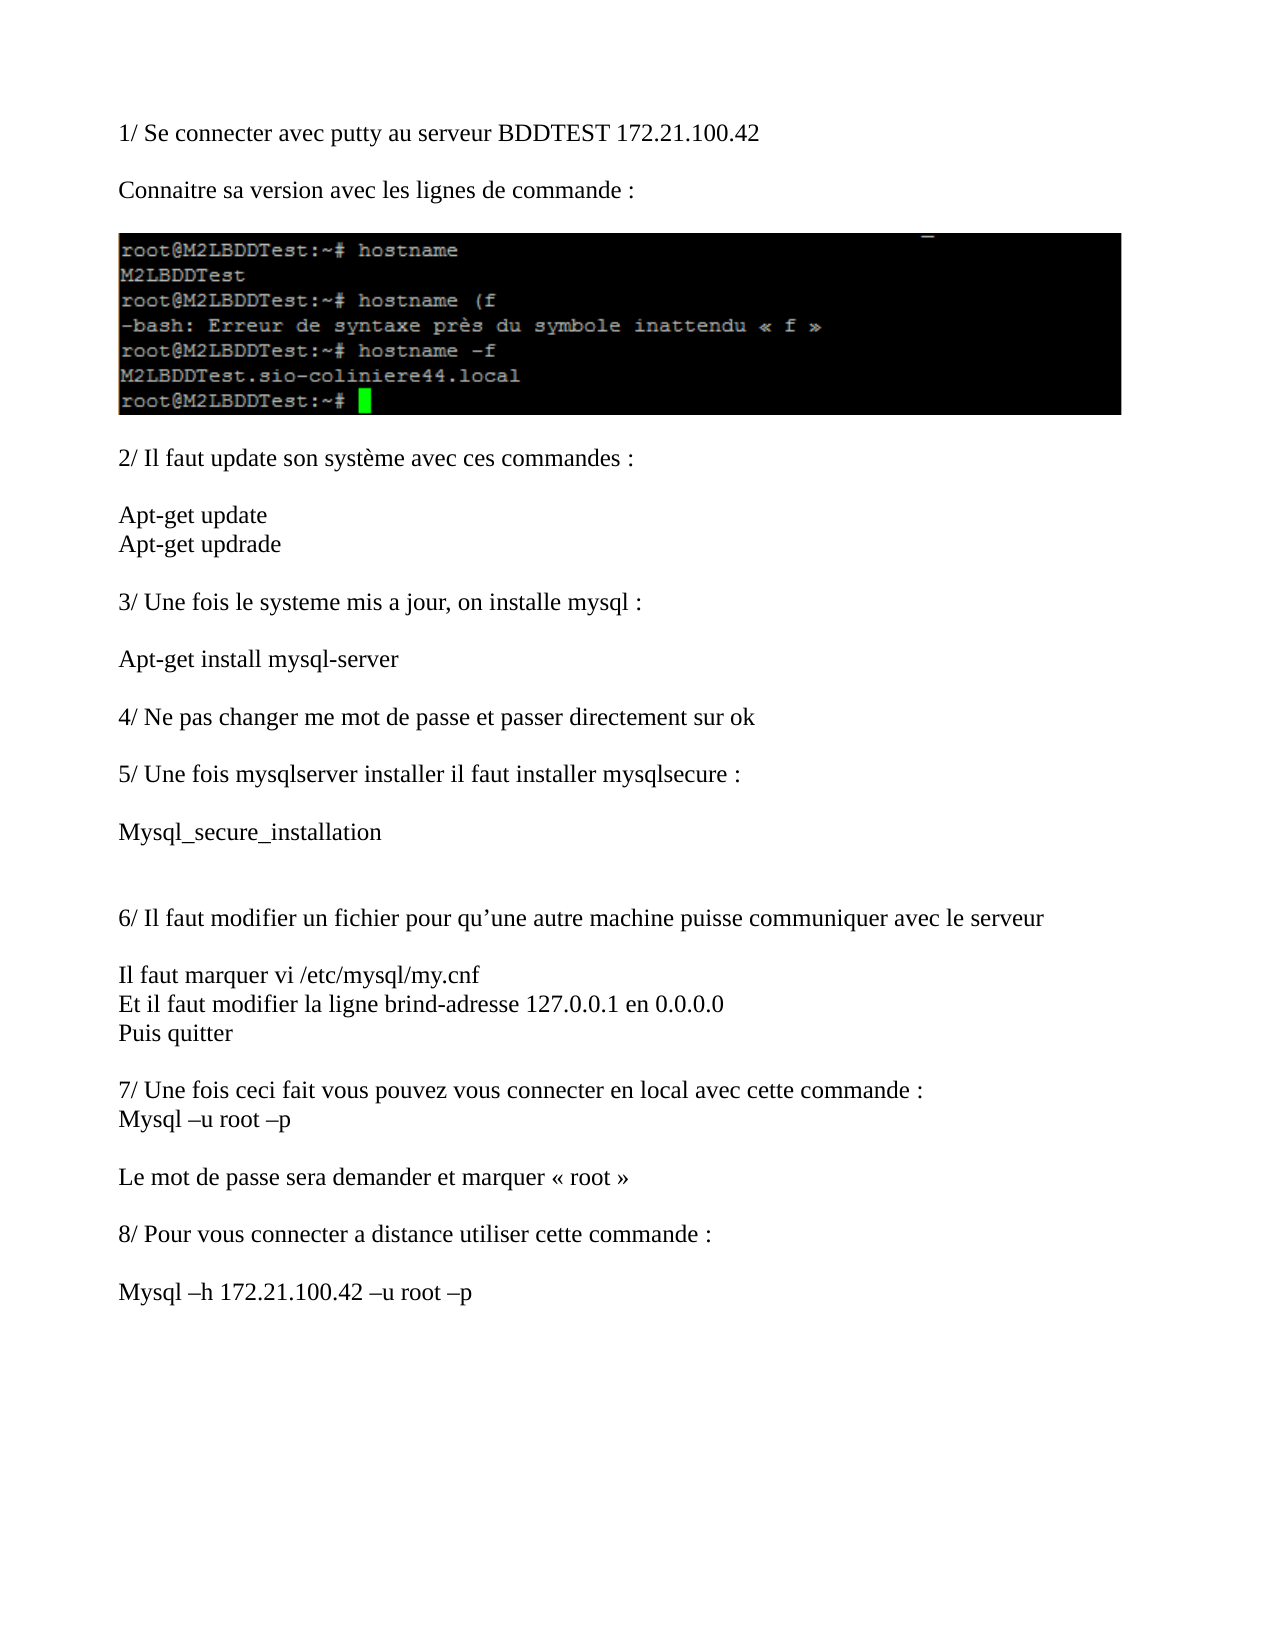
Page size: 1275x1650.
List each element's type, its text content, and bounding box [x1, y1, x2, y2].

text Puis quitter [118, 1018, 1157, 1047]
text Apt-get updrade [118, 529, 1157, 558]
text Mysql_secure_installation [118, 817, 1157, 846]
text Et il faut modifier la ligne brind-adresse 127.0.0.1 en 0.0.0.0 [118, 989, 1157, 1018]
text 6/ Il faut modifier un fichier pour qu’une autre machine puisse communiquer avec le serveur [118, 903, 1157, 932]
text Mysql –h 172.21.100.42 –u root –p [118, 1277, 1157, 1306]
text 7/ Une fois ceci fait vous pouvez vous connecter en local avec cette commande : [118, 1076, 1157, 1104]
text 4/ Ne pas changer me mot de passe et passer directement sur ok [118, 702, 1157, 731]
text 3/ Une fois le systeme mis a jour, on installe mysql : [118, 587, 1157, 616]
text 8/ Pour vous connecter a distance utiliser cette commande : [118, 1219, 1157, 1248]
text Connaitre sa version avec les lignes de commande : [118, 176, 1157, 204]
text 2/ Il faut update son système avec ces commandes : [118, 443, 1157, 472]
text 5/ Une fois mysqlserver installer il faut installer mysqlsecure : [118, 759, 1157, 788]
text Mysql –u root –p [118, 1104, 1157, 1133]
text Apt-get update [118, 501, 1157, 529]
text Le mot de passe sera demander et marquer « root » [118, 1162, 1157, 1191]
text Apt-get install mysql-server [118, 644, 1157, 673]
text Il faut marquer vi /etc/mysql/my.cnf [118, 961, 1157, 989]
text 1/ Se connecter avec putty au serveur BDDTEST 172.21.100.42 [118, 118, 1157, 147]
